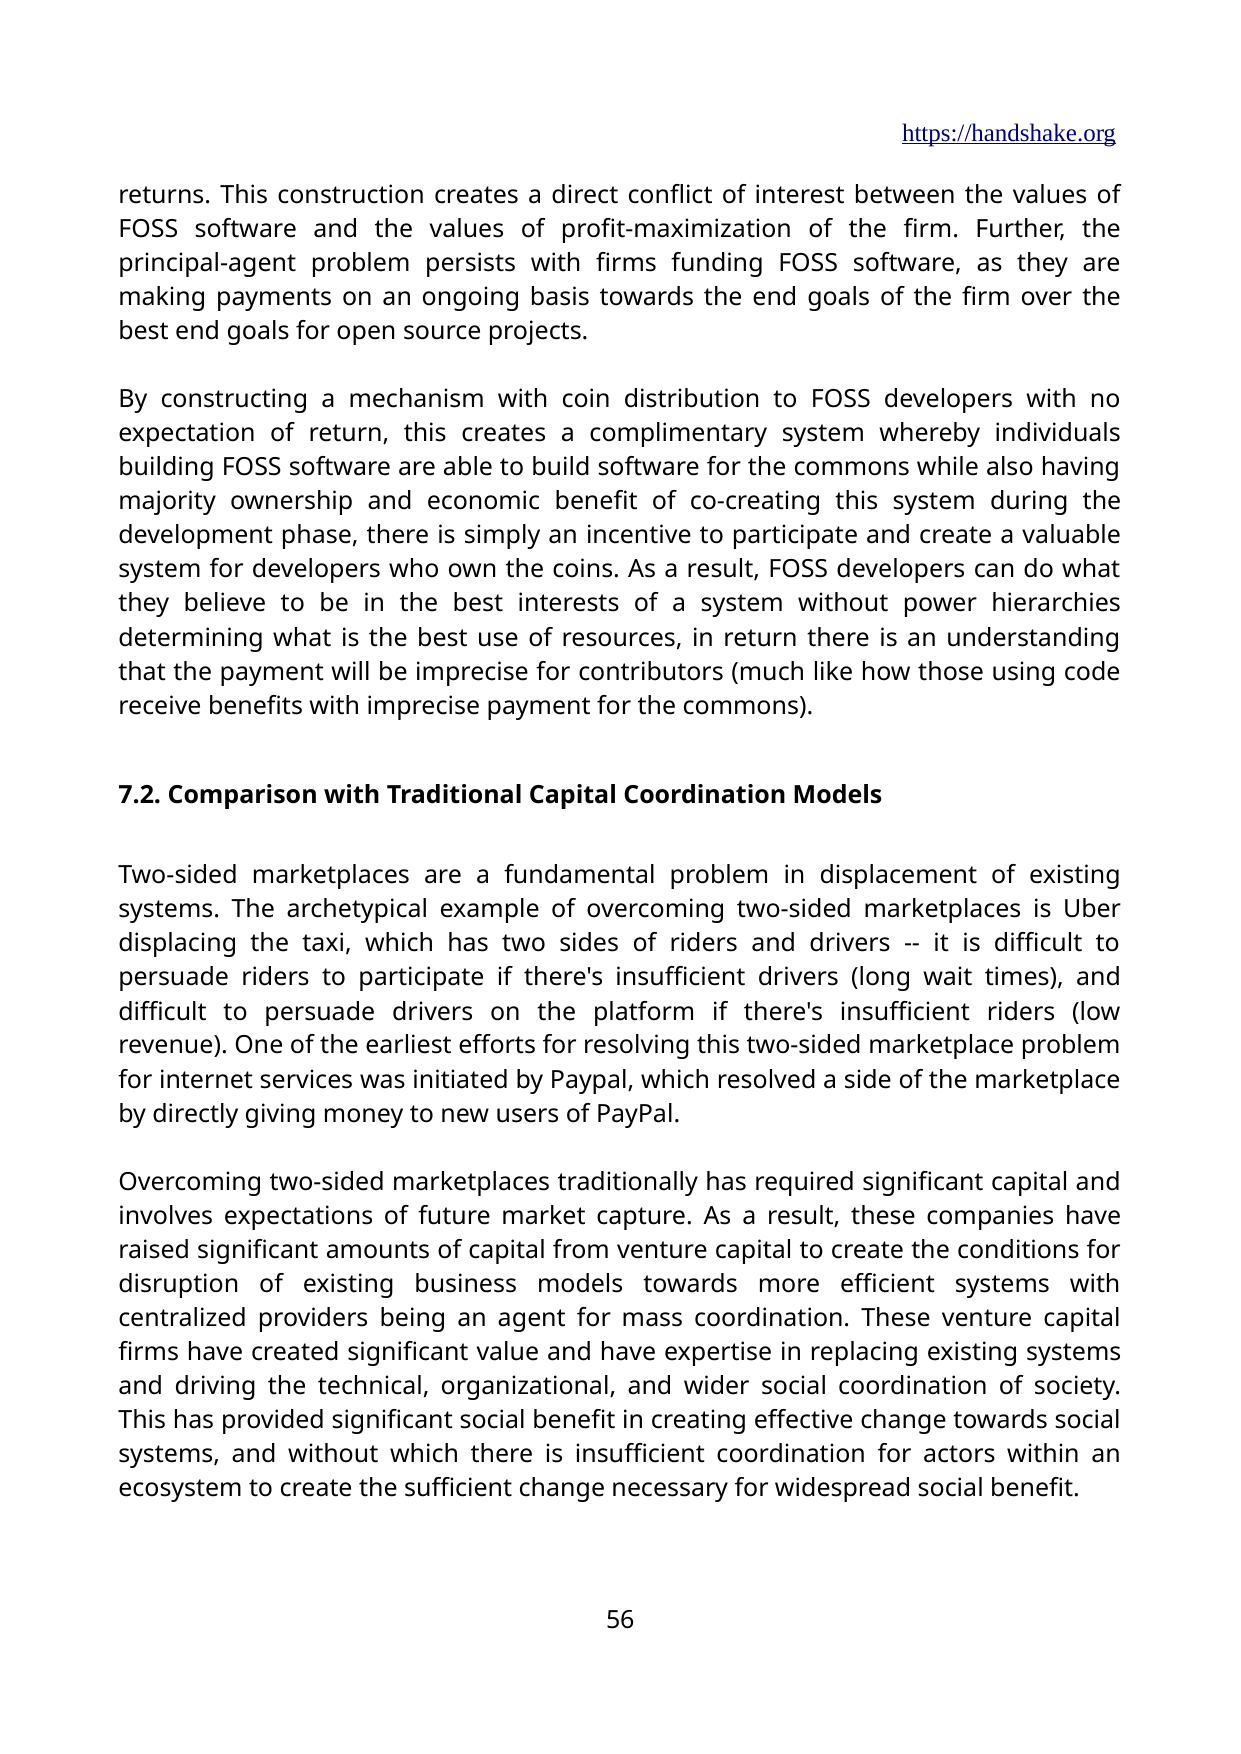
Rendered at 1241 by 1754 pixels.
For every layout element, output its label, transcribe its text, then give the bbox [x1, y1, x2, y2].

text Overcoming two-sided marketplaces traditionally has required significant capital and involves expectations of future market capture. As a result, these companies have raised significant amounts of capital from venture capital to create the conditions for disruption of existing business models towards more efficient systems with centralized providers being an agent for mass coordination. These venture capital firms have created significant value and have expertise in replacing existing systems and driving the technical, organizational, and wider social coordination of society. This has provided significant social benefit in creating effective change towards social systems, and without which there is insufficient coordination for actors within an ecosystem to create the sufficient change necessary for widespread social benefit. [118, 1163, 1122, 1504]
text Two-sided marketplaces are a fundamental problem in displacement of existing systems. The archetypical example of overcoming two-sided marketplaces is Uber displacing the taxi, which has two sides of riders and drivers -- it is difficult to persuade riders to participate if there's insufficient drivers (long wait times), and difficult to persuade drivers on the platform if there's insufficient riders (low revenue). One of the earliest efforts for resolving this two-sided marketplace problem for internet services was initiated by Paypal, which resolved a side of the marketplace by directly giving money to new users of PayPal. [118, 857, 1122, 1129]
subtitle 7.2. Comparison with Traditional Capital Coordination Models [118, 776, 1122, 810]
text By constructing a mechanism with coin distribution to FOSS developers with no expectation of return, this creates a complimentary system whereby individuals building FOSS software are able to build software for the commons while also having majority ownership and economic benefit of co-creating this system during the development phase, there is simply an incentive to participate and create a valuable system for developers who own the coins. As a result, FOSS developers can do what they believe to be in the best interests of a system without power hierarchies determining what is the best use of resources, in return there is an understanding that the payment will be imprecise for contributors (much like how those using code receive benefits with imprecise payment for the commons). [118, 381, 1122, 721]
text returns. This construction creates a direct conflict of interest between the values of FOSS software and the values of profit-maximization of the firm. Further, the principal-agent problem persists with firms funding FOSS software, as they are making payments on an ongoing basis towards the end goals of the firm over the best end goals for open source projects. [118, 176, 1122, 347]
